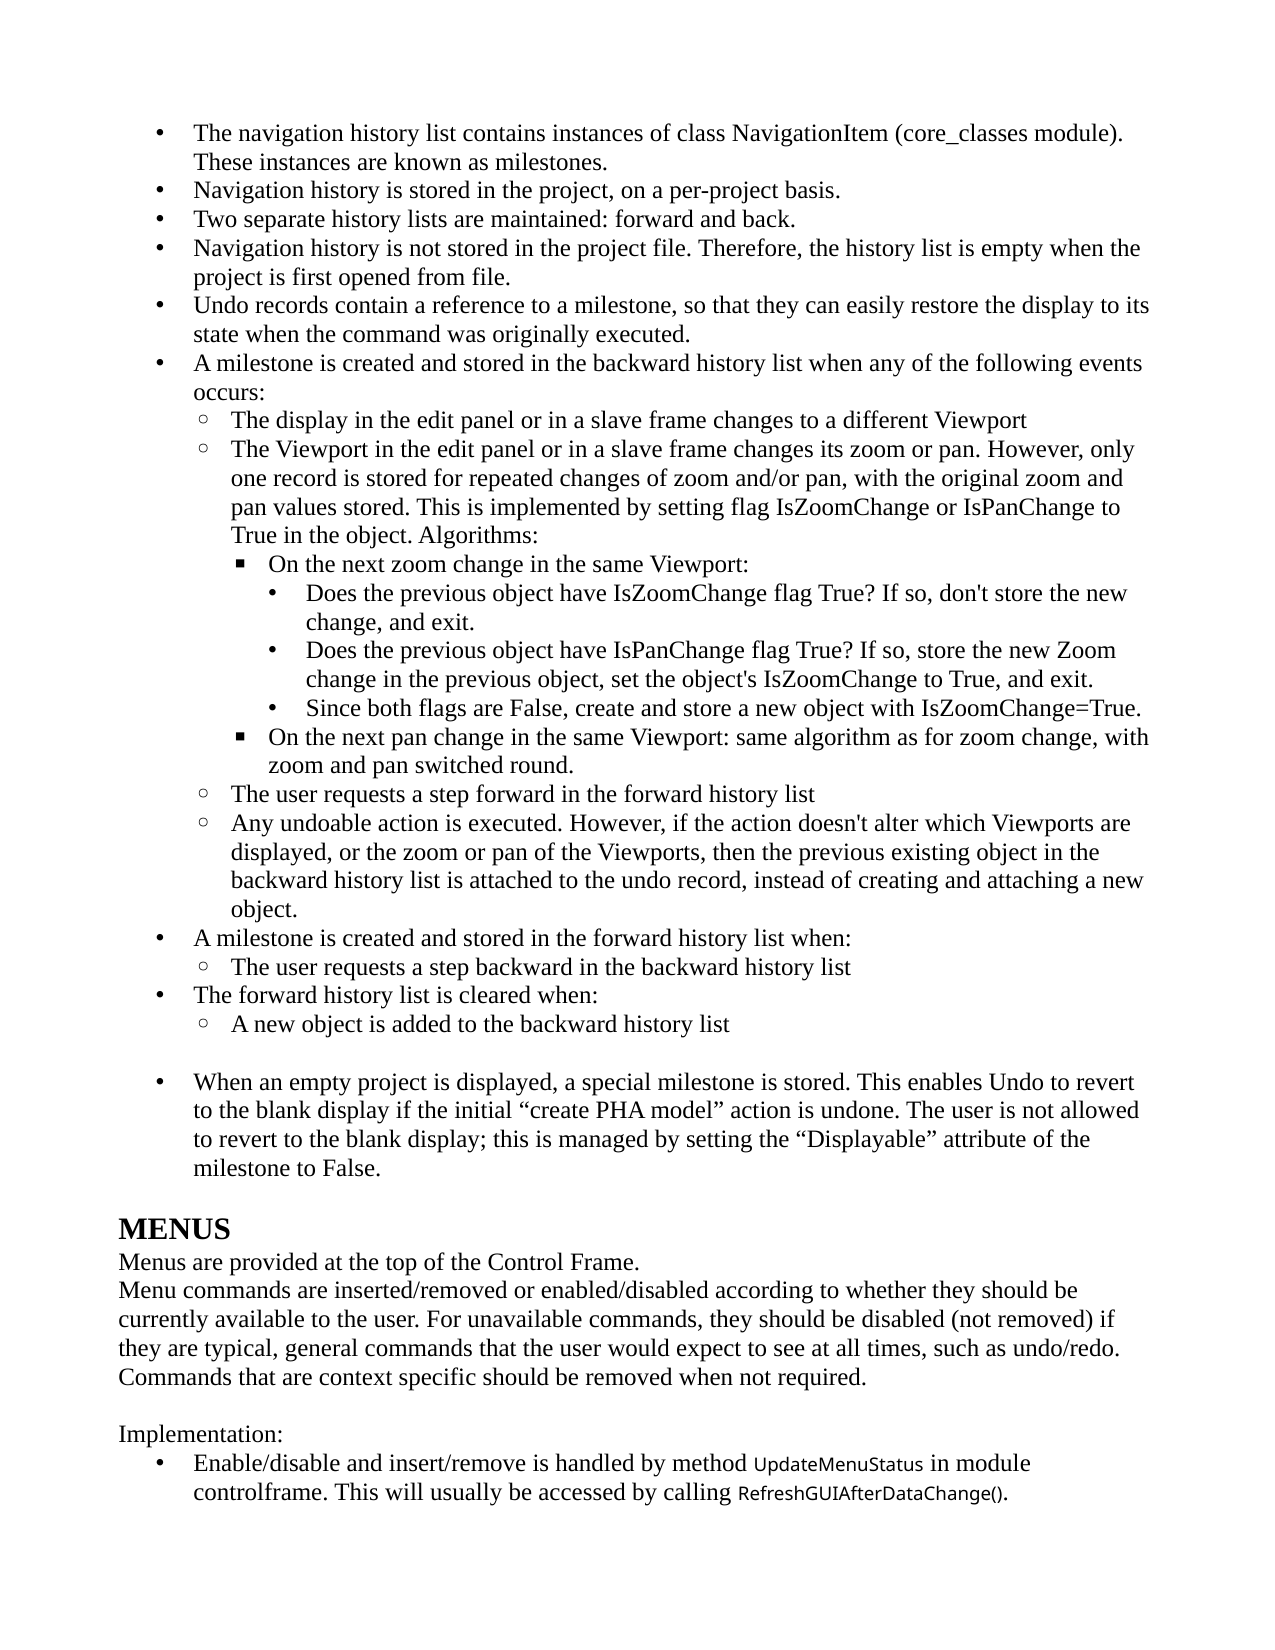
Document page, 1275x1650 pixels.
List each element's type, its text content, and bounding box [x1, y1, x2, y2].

list Does the previous object have IsPanChange flag True? If so, store the new Zoom change in the previous object, set the object's IsZoomChange to True, and exit. [268, 636, 1157, 693]
text MENUS [118, 1211, 1157, 1247]
list When an empty project is displayed, a special milestone is stored. This enables Undo to revert to the blank display if the initial “create PHA model” action is undone. The user is not allowed to revert to the blank display; this is managed by setting the “Displayable” attribute of the milestone to False. [156, 1067, 1157, 1182]
list Does the previous object have IsZoomChange flag True? If so, don't store the new change, and exit. [268, 578, 1157, 636]
list Undo records contain a reference to a milestone, so that they can easily restore the display to its state when the command was originally executed. [156, 291, 1157, 348]
list Navigation history is not stored in the project file. Therefore, the history list is empty when the project is first opened from file. [156, 233, 1157, 291]
list Any undoable action is executed. However, if the action doesn't alter which Viewports are displayed, or the zoom or pan of the Viewports, then the previous existing object in the backward history list is attached to the undo record, instead of creating and attaching a new object. [193, 808, 1157, 923]
list The Viewport in the edit panel or in a slave frame changes its zoom or pan. However, only one record is stored for repeated changes of zoom and/or pan, with the original zoom and pan values stored. This is implemented by setting flag IsZoomChange or IsPanChange to True in the object. Algorithms: [193, 434, 1157, 549]
list Since both flags are False, create and store a new object with IsZoomChange=True. [268, 693, 1157, 722]
text Menus are provided at the top of the Control Frame. [118, 1247, 1157, 1275]
list Two separate history lists are maintained: forward and back. [156, 204, 1157, 233]
list The navigation history list contains instances of class NavigationItem (core_classes module). These instances are known as milestones. [156, 118, 1157, 176]
list On the next pan change in the same Viewport: same algorithm as for zoom change, with zoom and pan switched round. [231, 722, 1157, 779]
list A milestone is created and stored in the backward history list when any of the following events occurs: [156, 348, 1157, 406]
list A milestone is created and stored in the forward history list when: [156, 923, 1157, 952]
list The display in the edit panel or in a slave frame changes to a different Viewport [193, 406, 1157, 434]
list The user requests a step backward in the backward history list [193, 952, 1157, 981]
text Menu commands are inserted/removed or enabled/disabled according to whether they should be currently available to the user. For unavailable commands, they should be disabled (not removed) if they are typical, general commands that the user would expect to see at all times, such as undo/redo. Commands that are context specific should be removed when not required. [118, 1275, 1157, 1390]
list The user requests a step forward in the forward history list [193, 779, 1157, 808]
list The forward history list is cleared when: [156, 981, 1157, 1009]
list On the next zoom change in the same Viewport: [231, 549, 1157, 578]
text Implementation: [118, 1419, 1157, 1448]
list A new object is added to the backward history list [193, 1009, 1157, 1038]
list Enable/disable and insert/remove is handled by method UpdateMenuStatus in module controlframe. This will usually be accessed by calling RefreshGUIAfterDataChange(). [156, 1448, 1157, 1505]
list Navigation history is stored in the project, on a per-project basis. [156, 176, 1157, 204]
